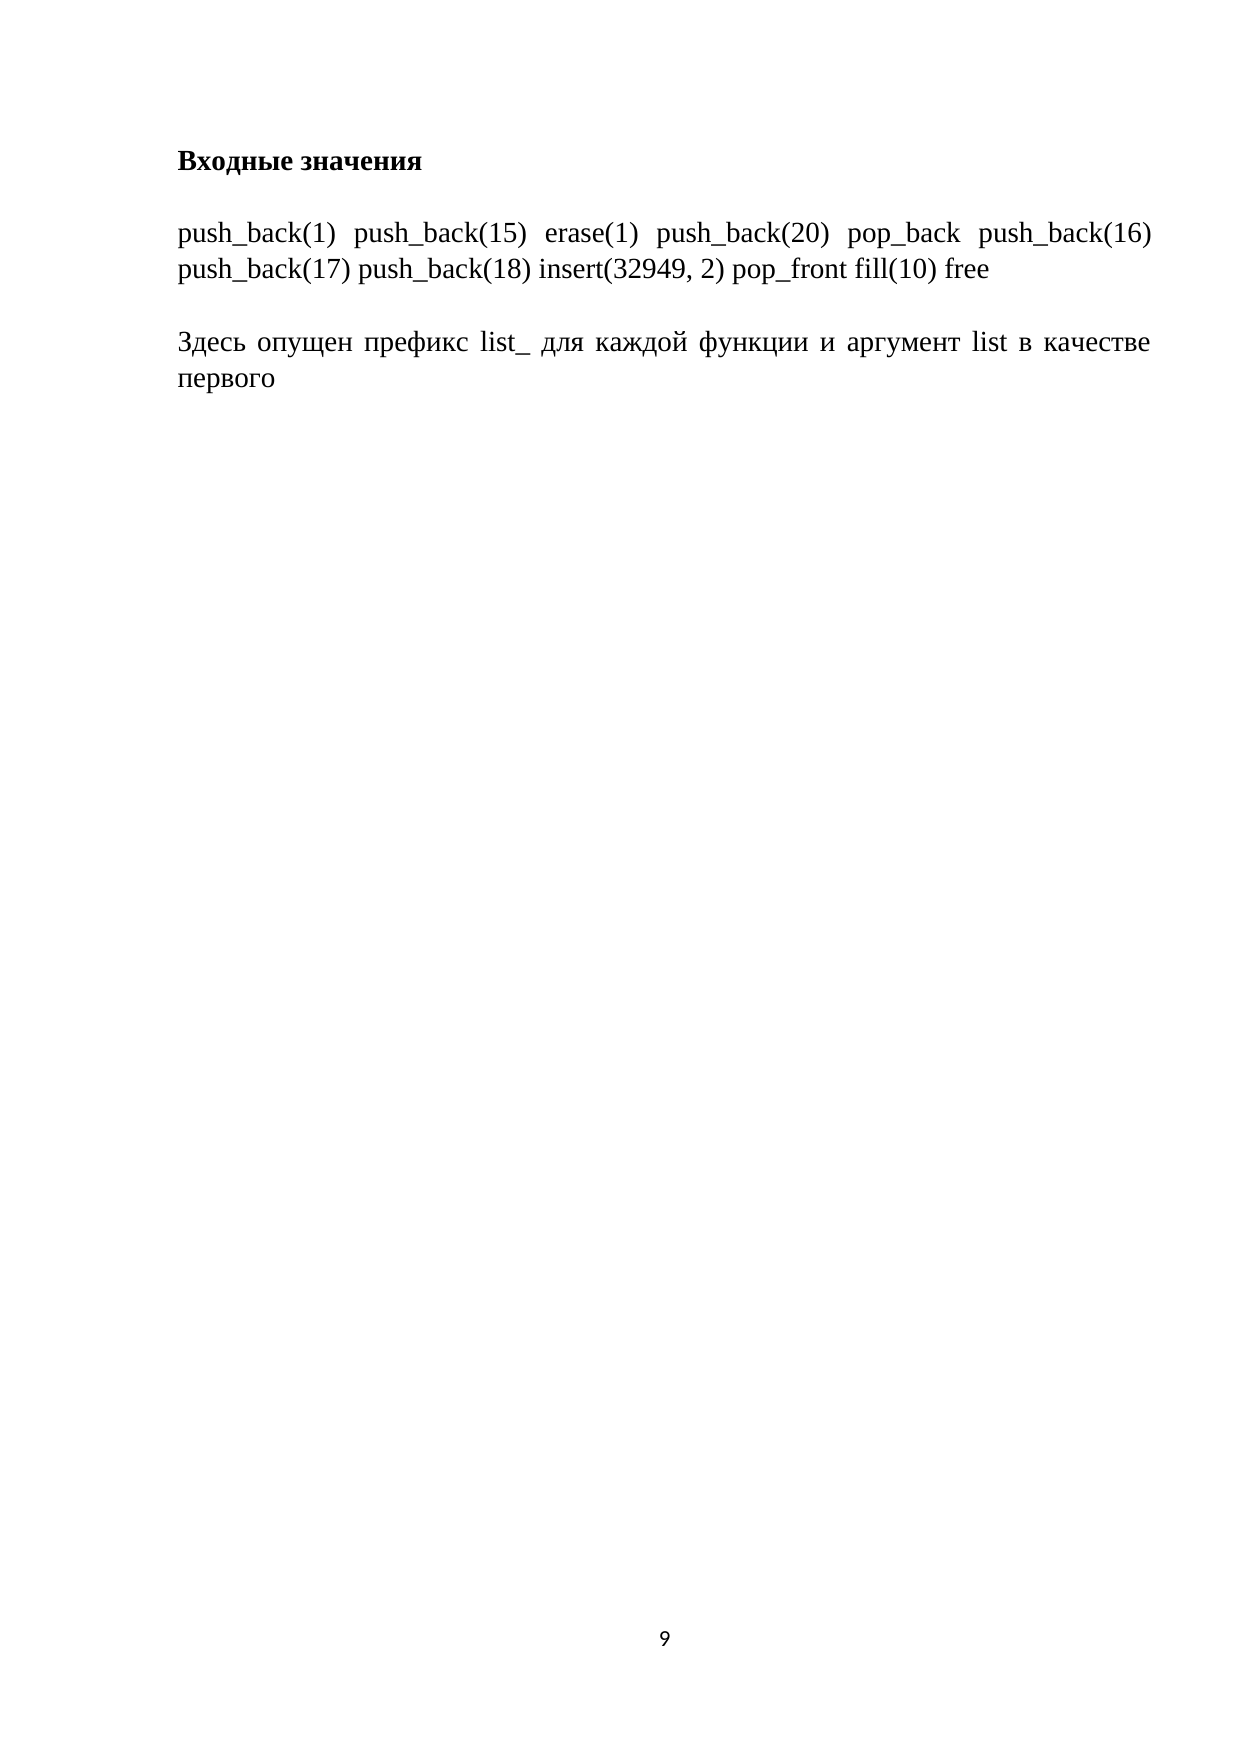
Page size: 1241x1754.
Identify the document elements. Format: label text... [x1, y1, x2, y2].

text push_back(1) push_back(15) erase(1) push_back(20) pop_back push_back(16) push_back(17) push_back(18) insert(32949, 2) pop_front fill(10) free [177, 215, 1152, 285]
subtitle Входные значения [177, 143, 1152, 177]
text Здесь опущен префикс list_ для каждой функции и аргумент list в качестве первого [177, 324, 1152, 393]
